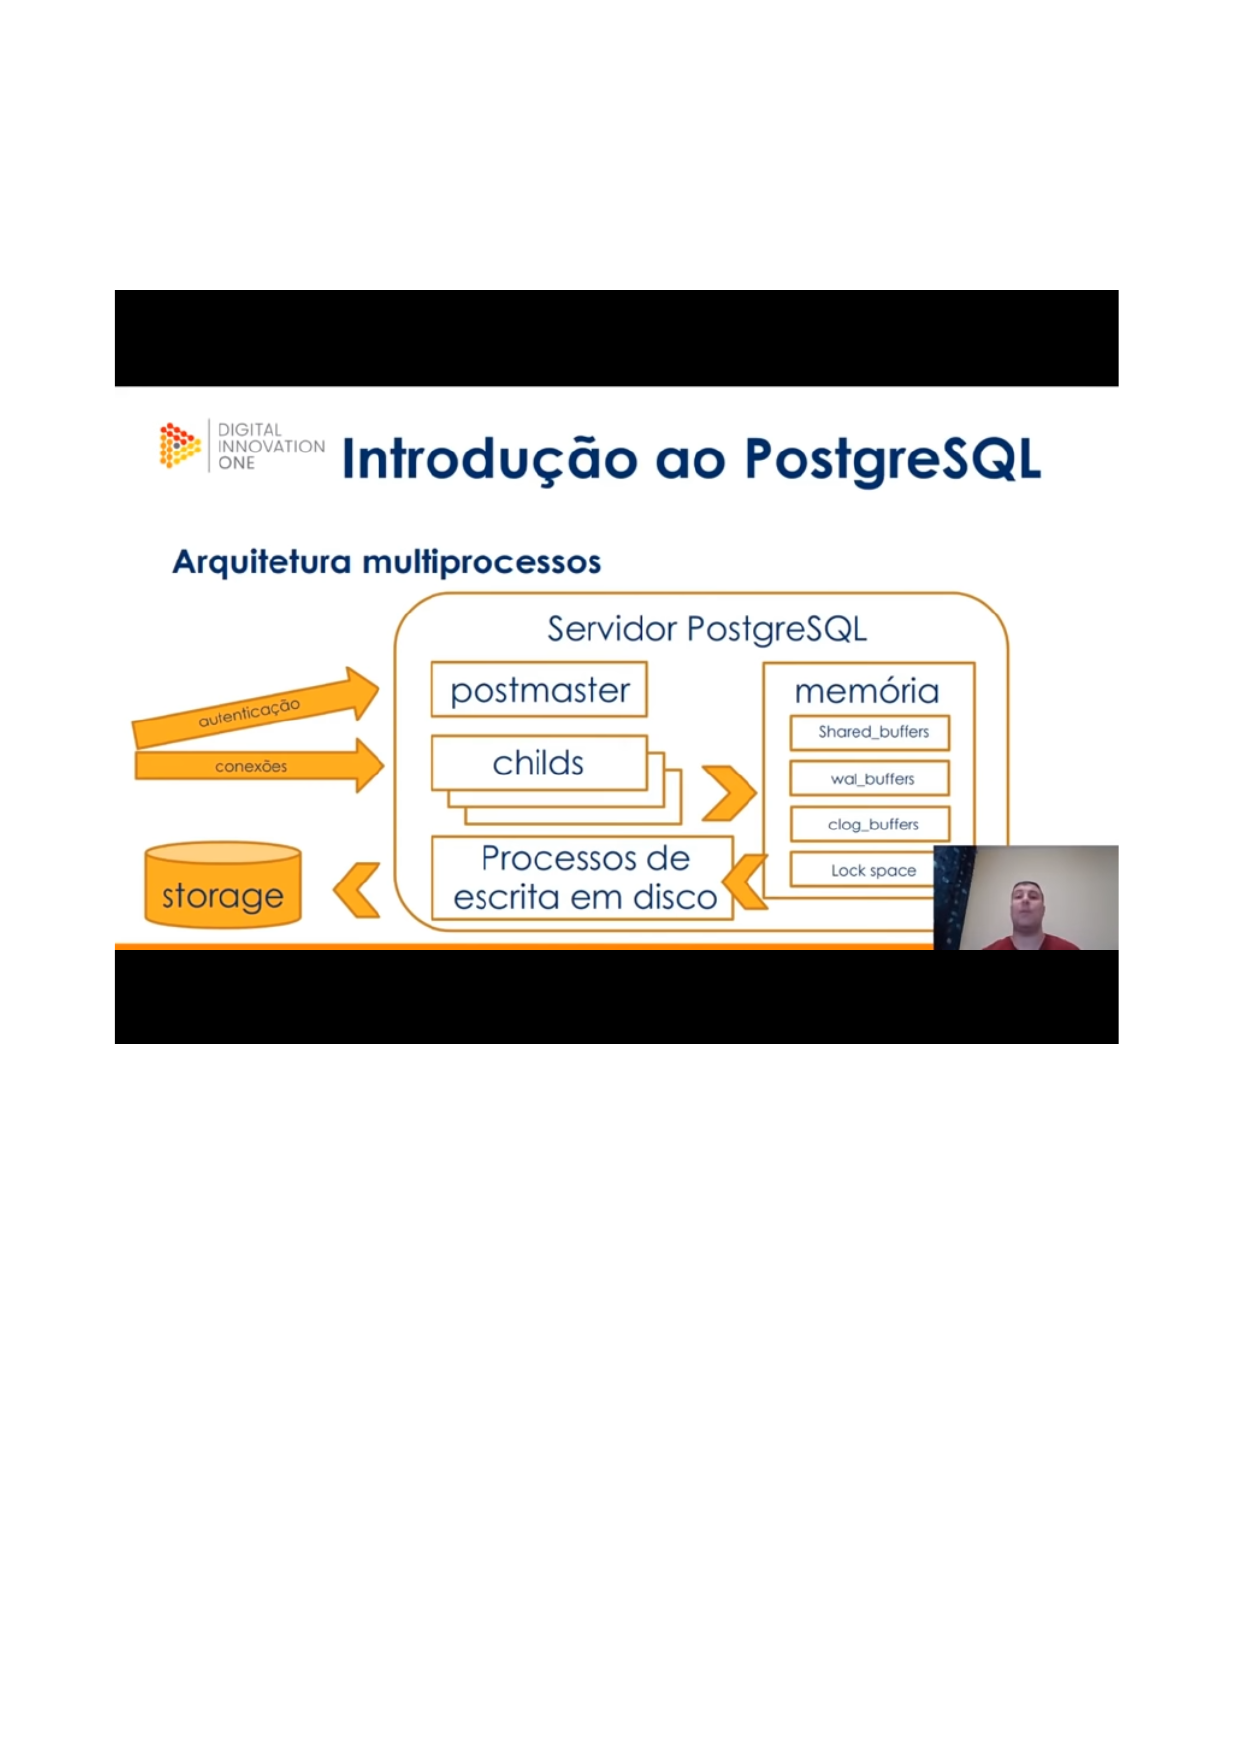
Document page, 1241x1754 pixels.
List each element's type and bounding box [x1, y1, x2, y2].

picture [114, 290, 1119, 1044]
